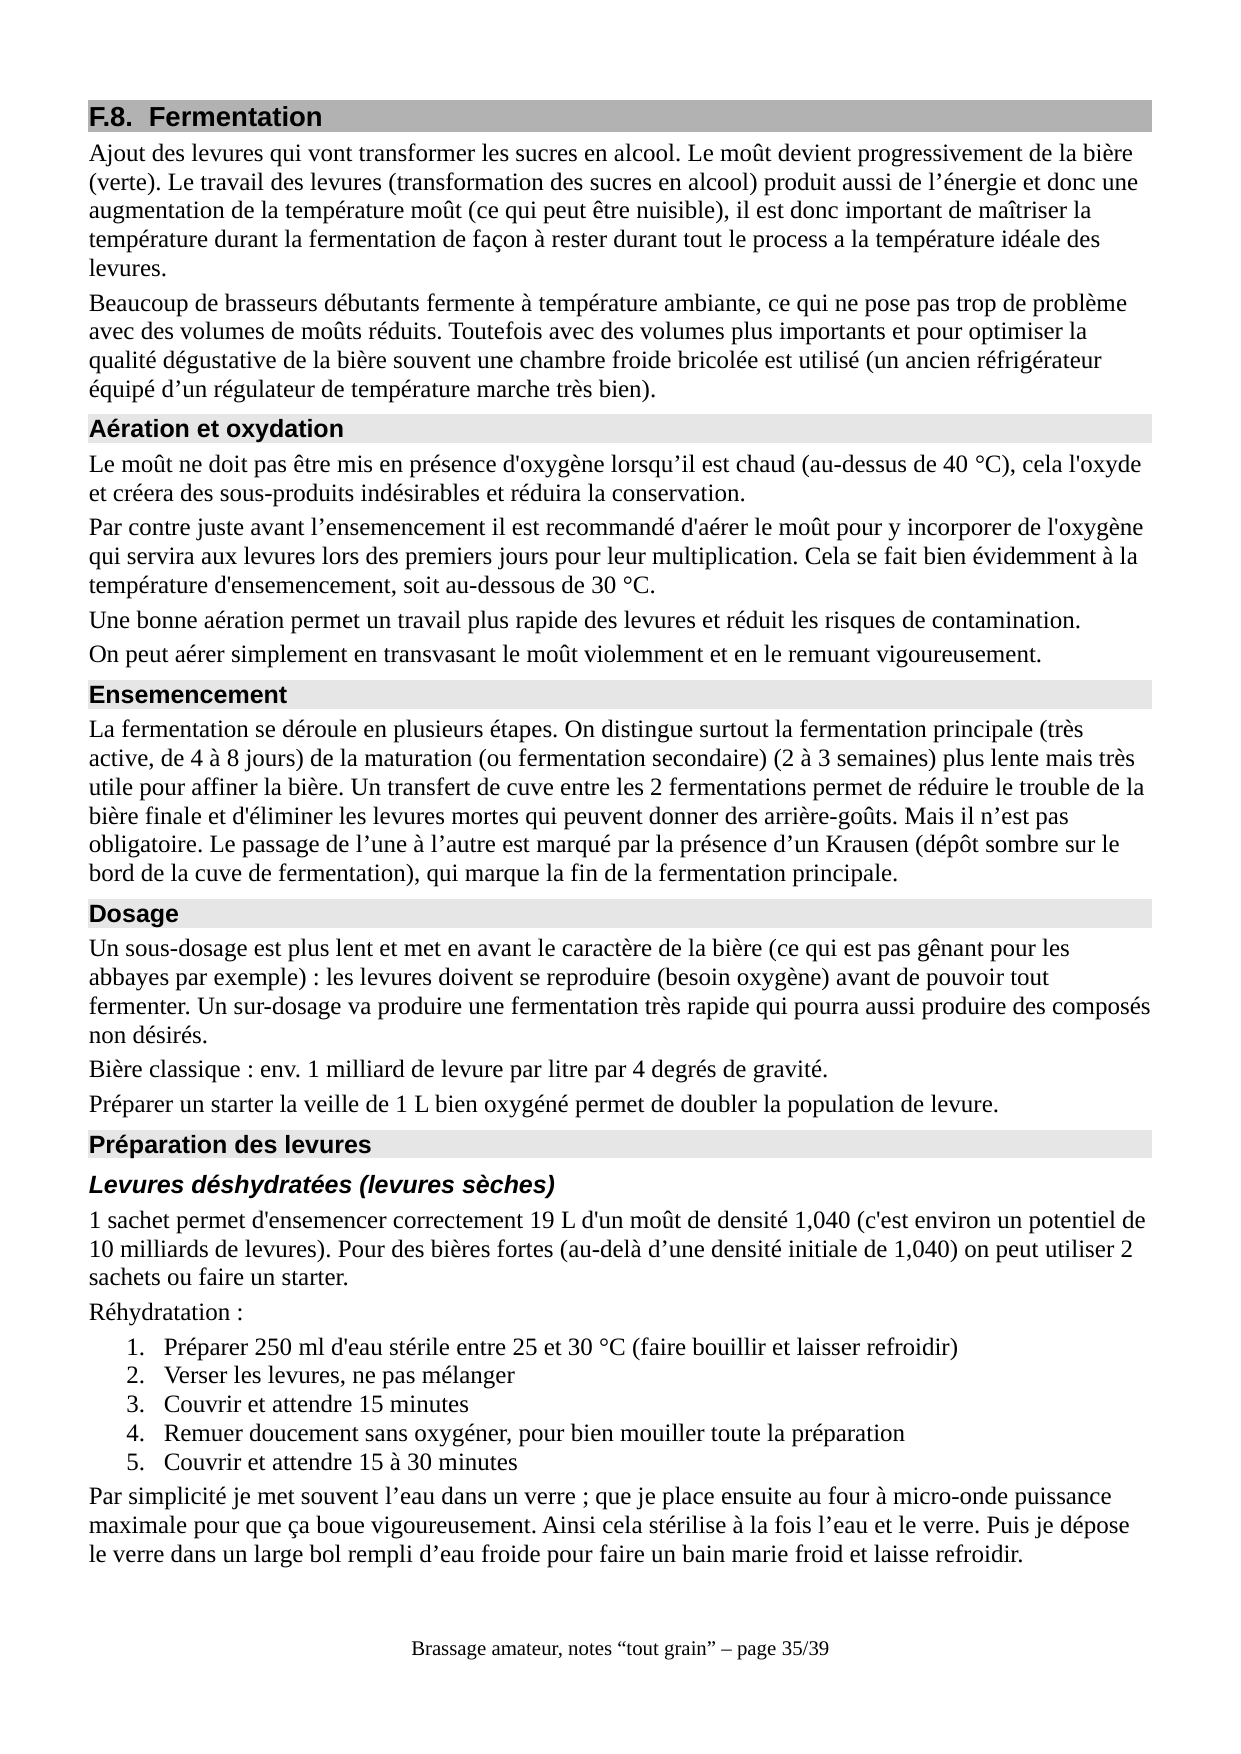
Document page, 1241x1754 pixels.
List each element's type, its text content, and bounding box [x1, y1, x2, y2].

subtitle Ensemencement [88, 680, 1152, 709]
text Par simplicité je met souvent l’eau dans un verre ; que je place ensuite au four à micro-onde puissance maximale pour que ça boue vigoureusement. Ainsi cela stérilise à la fois l’eau et le verre. Puis je dépose le verre dans un large bol rempli d’eau froide pour faire un bain marie froid et laisse refroidir. [88, 1481, 1152, 1568]
text Ajout des levures qui vont transformer les sucres en alcool. Le moût devient progressivement de la bière (verte). Le travail des levures (transformation des sucres en alcool) produit aussi de l’énergie et donc une augmentation de la température moût (ce qui peut être nuisible), il est donc important de maîtriser la température durant la fermentation de façon à rester durant tout le process a la température idéale des levures. [88, 138, 1152, 282]
text La fermentation se déroule en plusieurs étapes. On distingue surtout la fermentation principale (très active, de 4 à 8 jours) de la maturation (ou fermentation secondaire) (2 à 3 semaines) plus lente mais très utile pour affiner la bière. Un transfert de cuve entre les 2 fermentations permet de réduire le trouble de la bière finale et d'éliminer les levures mortes qui peuvent donner des arrière-goûts. Mais il n’est pas obligatoire. Le passage de l’une à l’autre est marqué par la présence d’un Krausen (dépôt sombre sur le bord de la cuve de fermentation), qui marque la fin de la fermentation principale. [88, 714, 1152, 887]
list Remuer doucement sans oxygéner, pour bien mouiller toute la préparation [126, 1418, 1152, 1447]
text 1 sachet permet d'ensemencer correctement 19 L d'un moût de densité 1,040 (c'est environ un potentiel de 10 milliards de levures). Pour des bières fortes (au-delà d’une densité initiale de 1,040) on peut utiliser 2 sachets ou faire un starter. [88, 1205, 1152, 1291]
list Préparer 250 ml d'eau stérile entre 25 et 30 °C (faire bouillir et laisser refroidir) [126, 1332, 1152, 1361]
list Verser les levures, ne pas mélanger [126, 1361, 1152, 1389]
list Couvrir et attendre 15 minutes [126, 1389, 1152, 1418]
subtitle Dosage [88, 899, 1152, 928]
text Par contre juste avant l’ensemencement il est recommandé d'aérer le moût pour y incorporer de l'oxygène qui servira aux levures lors des premiers jours pour leur multiplication. Cela se fait bien évidemment à la température d'ensemencement, soit au-dessous de 30 °C. [88, 512, 1152, 599]
text Un sous-dosage est plus lent et met en avant le caractère de la bière (ce qui est pas gênant pour les abbayes par exemple) : les levures doivent se reproduire (besoin oxygène) avant de pouvoir tout fermenter. Un sur-dosage va produire une fermentation très rapide qui pourra aussi produire des composés non désirés. [88, 933, 1152, 1048]
text Réhydratation : [88, 1297, 1152, 1326]
text On peut aérer simplement en transvasant le moût violemment et en le remuant vigoureusement. [88, 639, 1152, 668]
text Une bonne aération permet un travail plus rapide des levures et réduit les risques de contamination. [88, 605, 1152, 633]
subtitle Levures déshydratées (levures sèches) [88, 1170, 1152, 1199]
text Bière classique : env. 1 milliard de levure par litre par 4 degrés de gravité. [88, 1054, 1152, 1083]
subtitle Préparation des levures [88, 1130, 1152, 1158]
text Le moût ne doit pas être mis en présence d'oxygène lorsqu’il est chaud (au-dessus de 40 °C), cela l'oxyde et créera des sous-produits indésirables et réduira la conservation. [88, 449, 1152, 507]
text Beaucoup de brasseurs débutants fermente à température ambiante, ce qui ne pose pas trop de problème avec des volumes de moûts réduits. Toutefois avec des volumes plus importants et pour optimiser la qualité dégustative de la bière souvent une chambre froide bricolée est utilisé (un ancien réfrigérateur équipé d’un régulateur de température marche très bien). [88, 288, 1152, 403]
subtitle Fermentation [88, 100, 1152, 132]
text Préparer un starter la veille de 1 L bien oxygéné permet de doubler la population de levure. [88, 1089, 1152, 1118]
list Couvrir et attendre 15 à 30 minutes [126, 1447, 1152, 1476]
subtitle Aération et oxydation [88, 414, 1152, 443]
